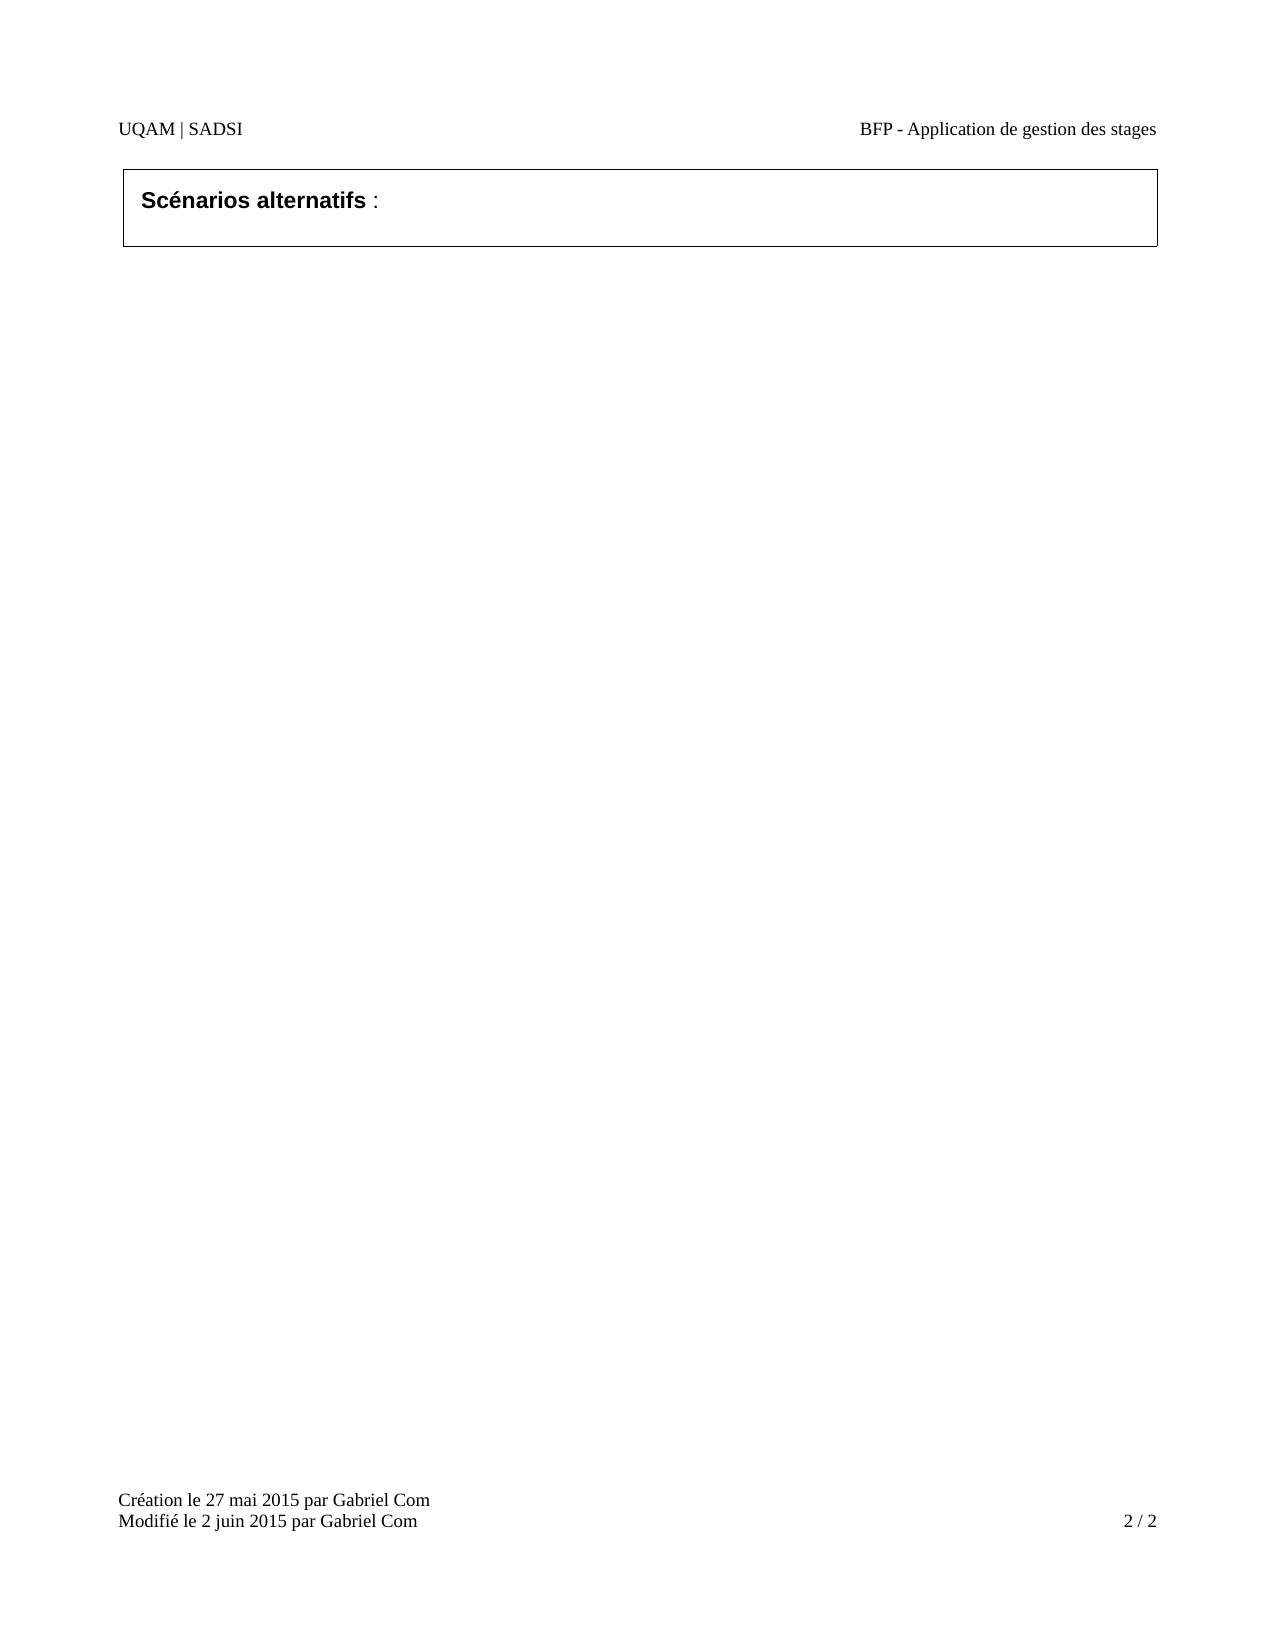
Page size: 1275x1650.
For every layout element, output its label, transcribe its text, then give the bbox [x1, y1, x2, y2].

table_header Scénarios alternatifs : [124, 170, 1157, 246]
